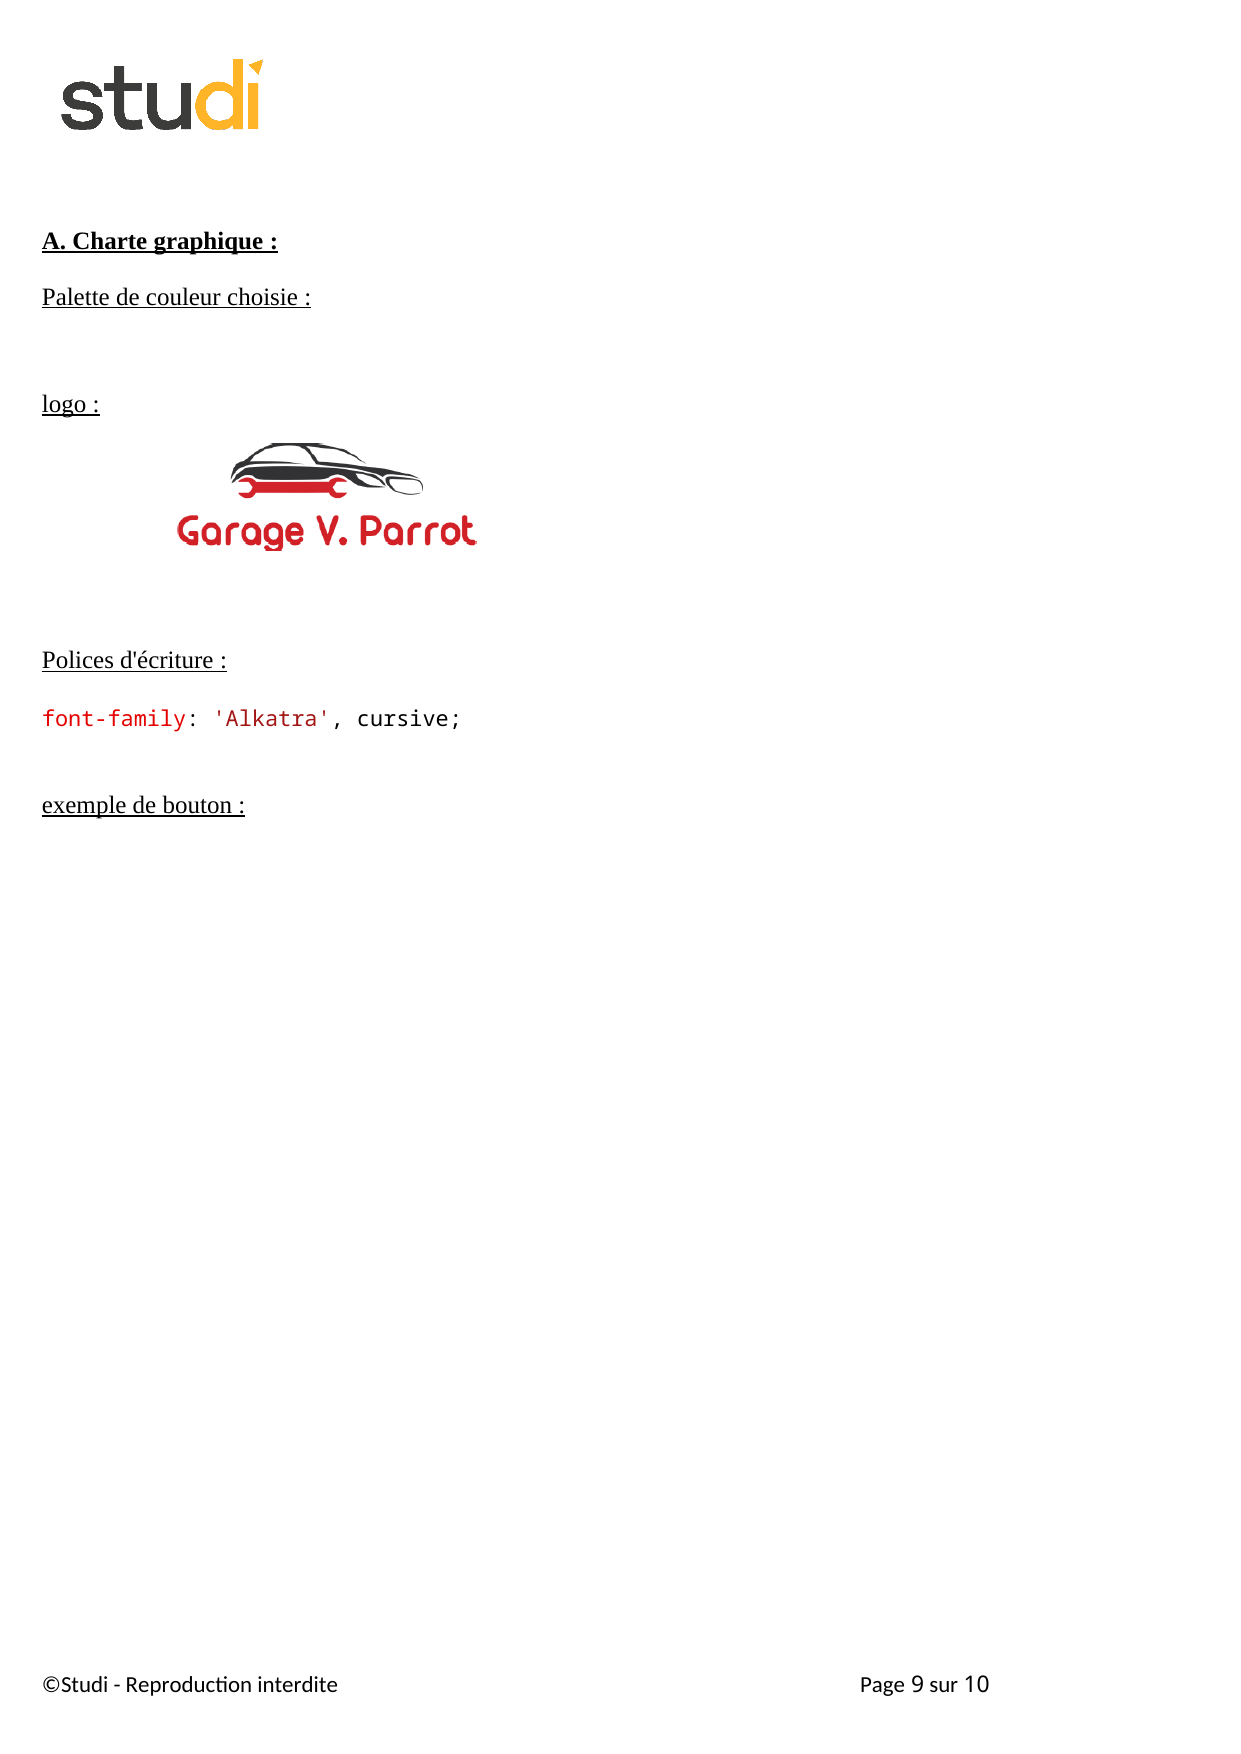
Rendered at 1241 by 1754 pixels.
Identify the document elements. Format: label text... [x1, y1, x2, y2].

text logo : [42, 389, 1220, 418]
text exemple de bouton : [42, 790, 1220, 819]
text Polices d'écriture : [42, 646, 1220, 674]
text Palette de couleur choisie : [42, 282, 1220, 310]
picture [160, 424, 489, 560]
text A. Charte graphique : [42, 226, 1220, 255]
text font-family: 'Alkatra', cursive; [42, 703, 1220, 733]
picture [61, 59, 263, 130]
